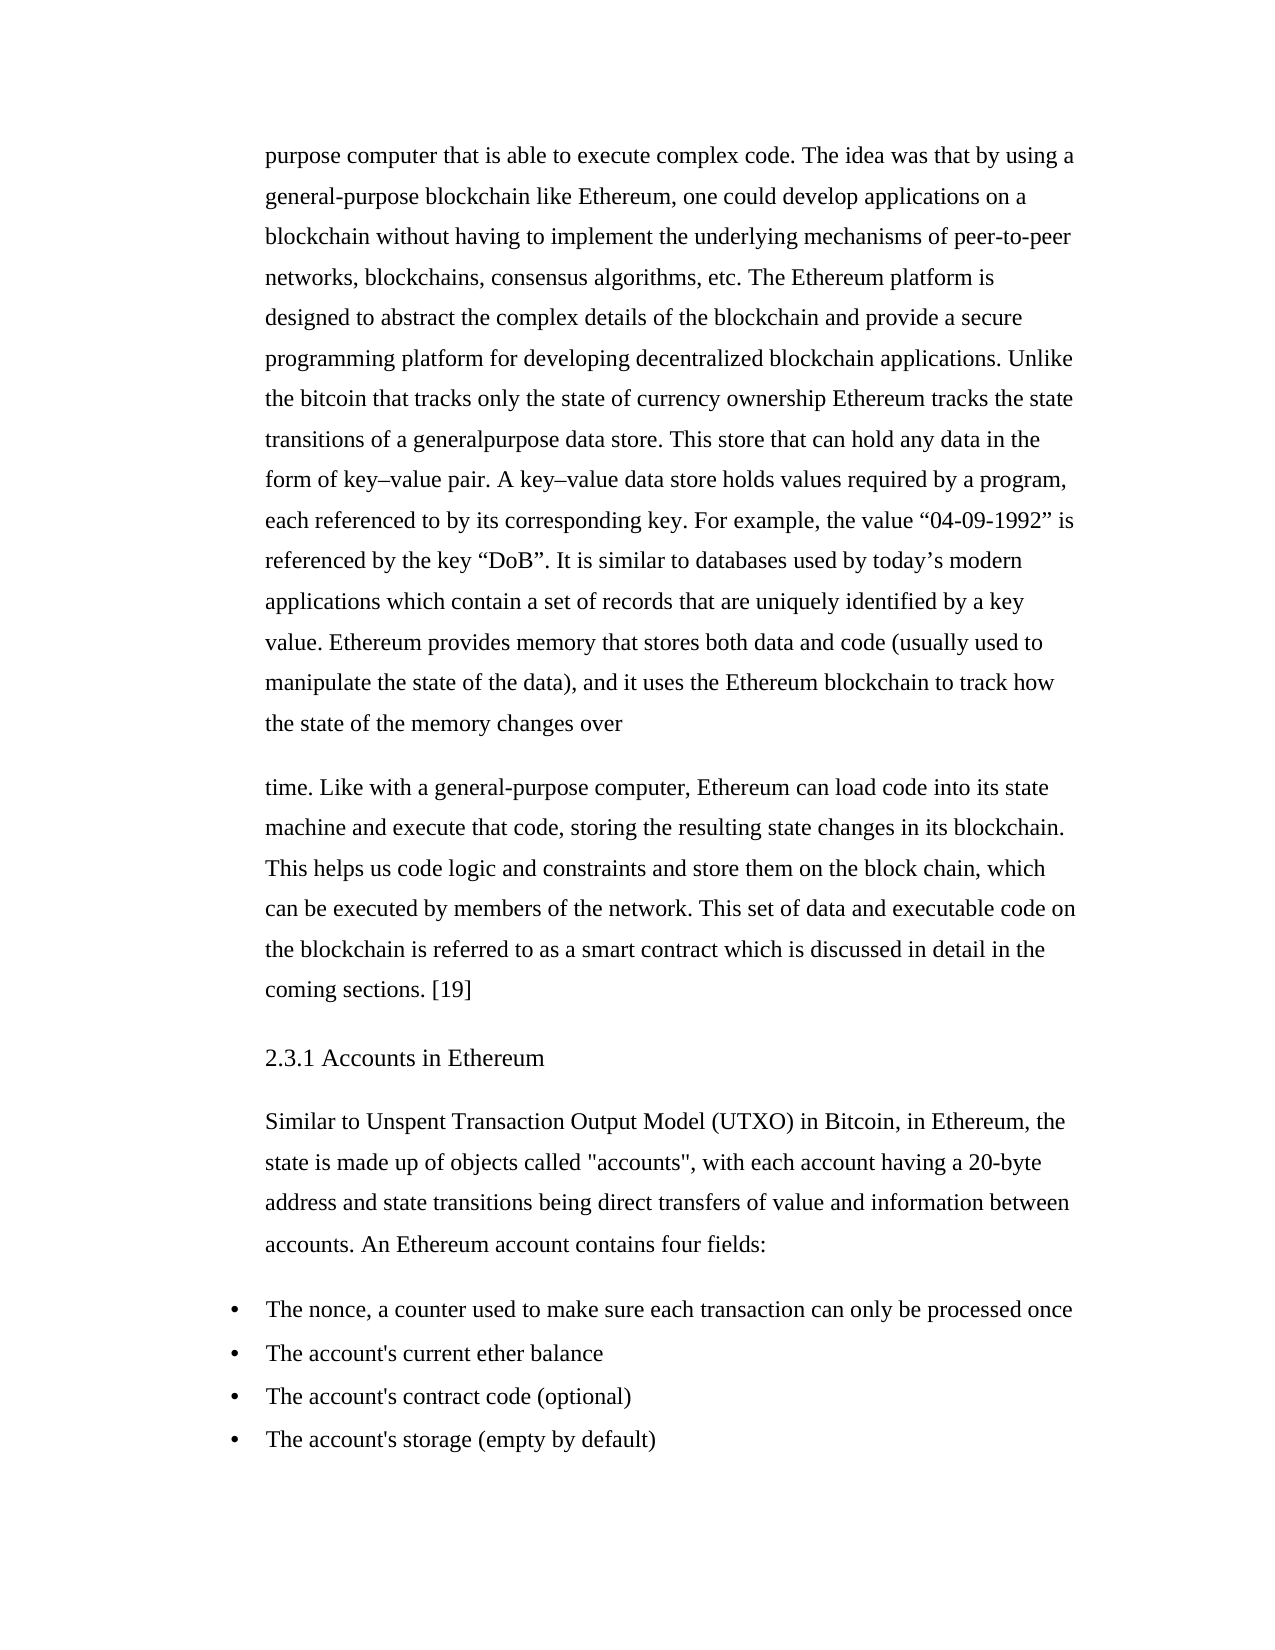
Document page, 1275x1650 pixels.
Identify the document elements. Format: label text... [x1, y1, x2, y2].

list The account's contract code (optional) [230, 1382, 1078, 1409]
list The account's storage (empty by default) [230, 1424, 1078, 1452]
text time. Like with a general-purpose computer, Ethereum can load code into its state machine and execute that code, storing the resulting state changes in its blockchain. This helps us code logic and constraints and store them on the block chain, which can be executed by members of the network. This set of data and executable code on the blockchain is referred to as a smart contract which is discussed in detail in the coming sections. [19] [265, 772, 1078, 1003]
text 2.3.1 Accounts in Ethereum [265, 1043, 1126, 1071]
list The nonce, a counter used to make sure each transaction can only be processed once [230, 1295, 1078, 1323]
text Similar to Unspent Transaction Output Model (UTXO) in Bitcoin, in Ethereum, the state is made up of objects called "accounts", with each account having a 20-byte address and state transitions being direct transfers of value and information between accounts. An Ethereum account contains four fields: [265, 1107, 1078, 1258]
text purpose computer that is able to execute complex code. The idea was that by using a general-purpose blockchain like Ethereum, one could develop applications on a blockchain without having to implement the underlying mechanisms of peer-to-peer networks, blockchains, consensus algorithms, etc. The Ethereum platform is designed to abstract the complex details of the blockchain and provide a secure programming platform for developing decentralized blockchain applications. Unlike the bitcoin that tracks only the state of currency ownership Ethereum tracks the state transitions of a generalpurpose data store. This store that can hold any data in the form of key–value pair. A key–value data store holds values required by a program, each referenced to by its corresponding key. For example, the value “04-09-1992” is referenced by the key “DoB”. It is similar to databases used by today’s modern applications which contain a set of records that are uniquely identified by a key value. Ethereum provides memory that stores both data and code (usually used to manipulate the state of the data), and it uses the Ethereum blockchain to track how the state of the memory changes over [265, 141, 1078, 736]
list The account's current ether balance [230, 1338, 1078, 1366]
